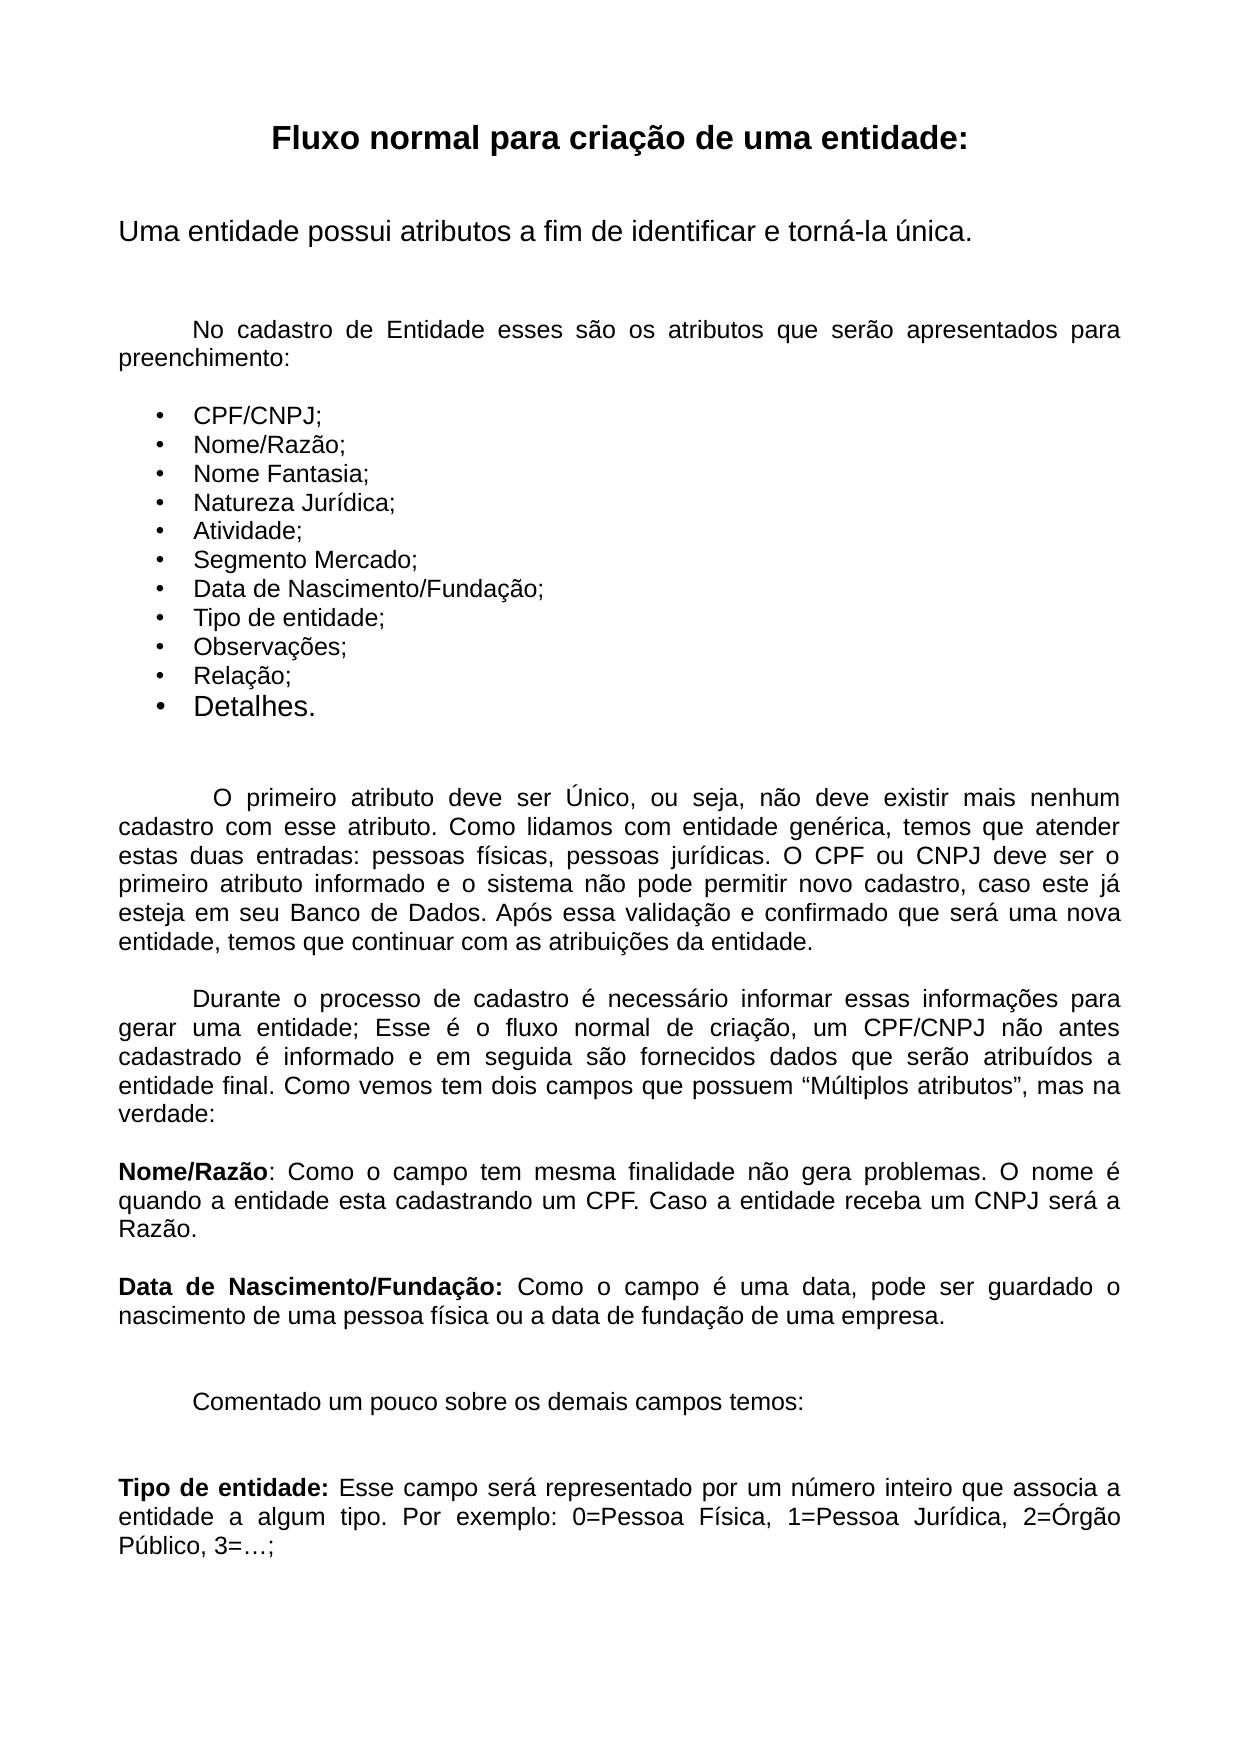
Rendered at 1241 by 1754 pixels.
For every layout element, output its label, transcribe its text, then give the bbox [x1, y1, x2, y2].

text O primeiro atributo deve ser Único, ou seja, não deve existir mais nenhum cadastro com esse atributo. Como lidamos com entidade genérica, temos que atender estas duas entradas: pessoas físicas, pessoas jurídicas. O CPF ou CNPJ deve ser o primeiro atributo informado e o sistema não pode permitir novo cadastro, caso este já esteja em seu Banco de Dados. Após essa validação e confirmado que será uma nova entidade, temos que continuar com as atribuições da entidade. [118, 783, 1122, 956]
text Fluxo normal para criação de uma entidade: [118, 118, 1122, 157]
text No cadastro de Entidade esses são os atributos que serão apresentados para preenchimento: [118, 315, 1122, 372]
list Data de Nascimento/Fundação; [156, 574, 1122, 603]
list Atividade; [156, 516, 1122, 545]
text Data de Nascimento/Fundação: Como o campo é uma data, pode ser guardado o nascimento de uma pessoa física ou a data de fundação de uma empresa. [118, 1272, 1122, 1329]
list Segmento Mercado; [156, 545, 1122, 574]
list Nome Fantasia; [156, 459, 1122, 487]
text Nome/Razão: Como o campo tem mesma finalidade não gera problemas. O nome é quando a entidade esta cadastrando um CPF. Caso a entidade receba um CNPJ será a Razão. [118, 1157, 1122, 1243]
list Observações; [156, 632, 1122, 661]
text Comentado um pouco sobre os demais campos temos: [118, 1387, 1122, 1416]
text Uma entidade possui atributos a fim de identificar e torná-la única. [118, 214, 1122, 248]
list Tipo de entidade; [156, 603, 1122, 632]
list Detalhes. [156, 689, 1122, 723]
text Tipo de entidade: Esse campo será representado por um número inteiro que associa a entidade a algum tipo. Por exemplo: 0=Pessoa Física, 1=Pessoa Jurídica, 2=Órgão Público, 3=…; [118, 1473, 1122, 1559]
list Relação; [156, 661, 1122, 689]
list Nome/Razão; [156, 430, 1122, 459]
list Natureza Jurídica; [156, 487, 1122, 516]
list CPF/CNPJ; [156, 401, 1122, 430]
text Durante o processo de cadastro é necessário informar essas informações para gerar uma entidade; Esse é o fluxo normal de criação, um CPF/CNPJ não antes cadastrado é informado e em seguida são fornecidos dados que serão atribuídos a entidade final. Como vemos tem dois campos que possuem “Múltiplos atributos”, mas na verdade: [118, 984, 1122, 1128]
